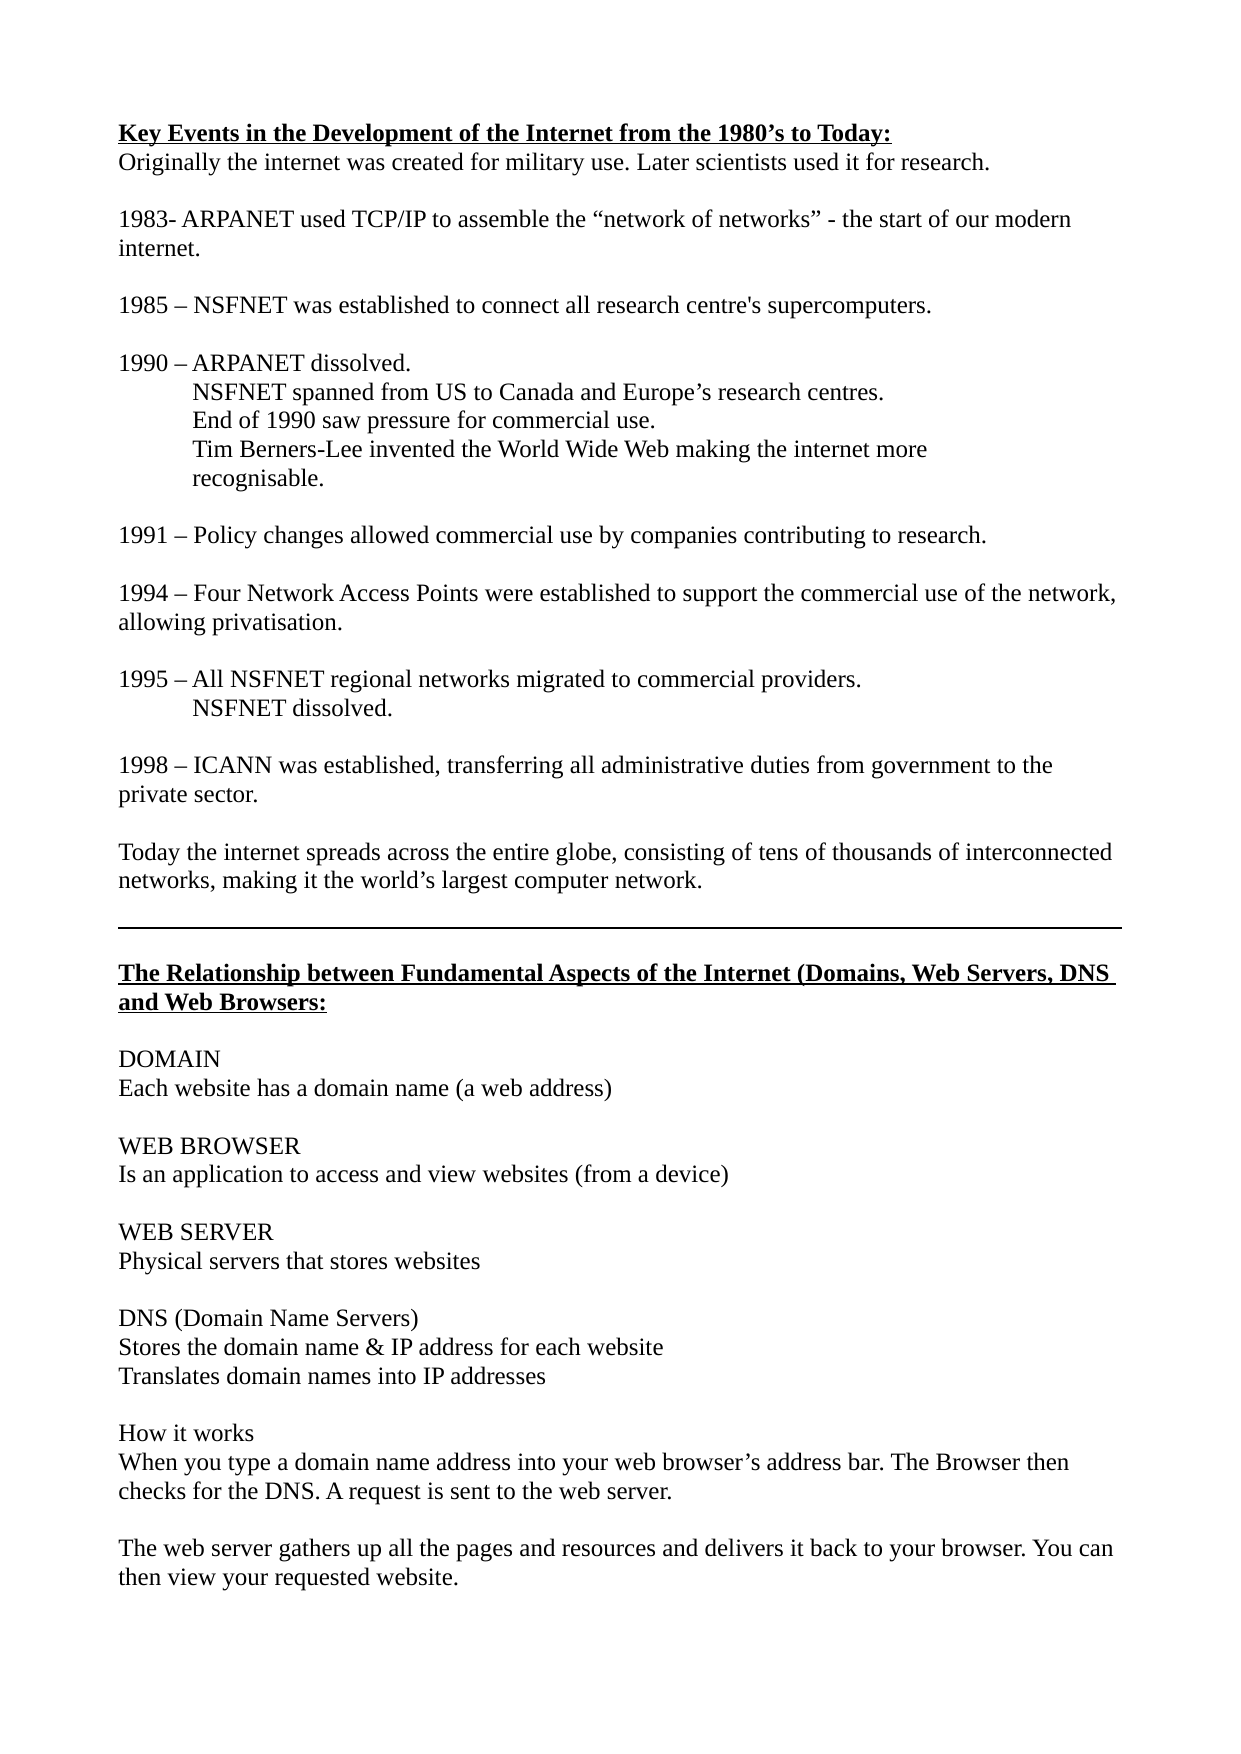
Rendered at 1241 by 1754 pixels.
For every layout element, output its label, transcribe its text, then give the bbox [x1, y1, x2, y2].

text Today the internet spreads across the entire globe, consisting of tens of thousands of interconnected networks, making it the world’s largest computer network. [118, 837, 1122, 894]
text 1995 – All NSFNET regional networks migrated to commercial providers. [118, 664, 1122, 693]
text Originally the internet was created for military use. Later scientists used it for research. [118, 147, 1122, 176]
text When you type a domain name address into your web browser’s address bar. The Browser then checks for the DNS. A request is sent to the web server. [118, 1447, 1122, 1504]
text Tim Berners-Lee invented the World Wide Web making the internet more recognisable. [118, 434, 1122, 492]
text The web server gathers up all the pages and resources and delivers it back to your browser. You can then view your requested website. [118, 1533, 1122, 1591]
text End of 1990 saw pressure for commercial use. [118, 406, 1122, 434]
text The Relationship between Fundamental Aspects of the Internet (Domains, Web Servers, DNS and Web Browsers: [118, 958, 1122, 1016]
text 1991 – Policy changes allowed commercial use by companies contributing to research. [118, 521, 1122, 549]
text 1985 – NSFNET was established to connect all research centre's supercomputers. [118, 291, 1122, 319]
text NSFNET dissolved. [118, 693, 1122, 722]
text WEB BROWSER [118, 1131, 1122, 1159]
text DNS (Domain Name Servers) [118, 1303, 1122, 1332]
text WEB SERVER [118, 1217, 1122, 1246]
text Is an application to access and view websites (from a device) [118, 1159, 1122, 1188]
text DOMAIN [118, 1044, 1122, 1073]
text Translates domain names into IP addresses [118, 1361, 1122, 1389]
text 1983- ARPANET used TCP/IP to assemble the “network of networks” - the start of our modern internet. [118, 204, 1122, 262]
text Each website has a domain name (a web address) [118, 1073, 1122, 1102]
text Physical servers that stores websites [118, 1246, 1122, 1274]
text 1990 – ARPANET dissolved. [118, 348, 1122, 377]
text Key Events in the Development of the Internet from the 1980’s to Today: [118, 118, 1122, 147]
text Stores the domain name & IP address for each website [118, 1332, 1122, 1361]
text How it works [118, 1418, 1122, 1447]
text NSFNET spanned from US to Canada and Europe’s research centres. [118, 377, 1122, 406]
text 1994 – Four Network Access Points were established to support the commercial use of the network, allowing privatisation. [118, 578, 1122, 636]
text 1998 – ICANN was established, transferring all administrative duties from government to the private sector. [118, 751, 1122, 808]
